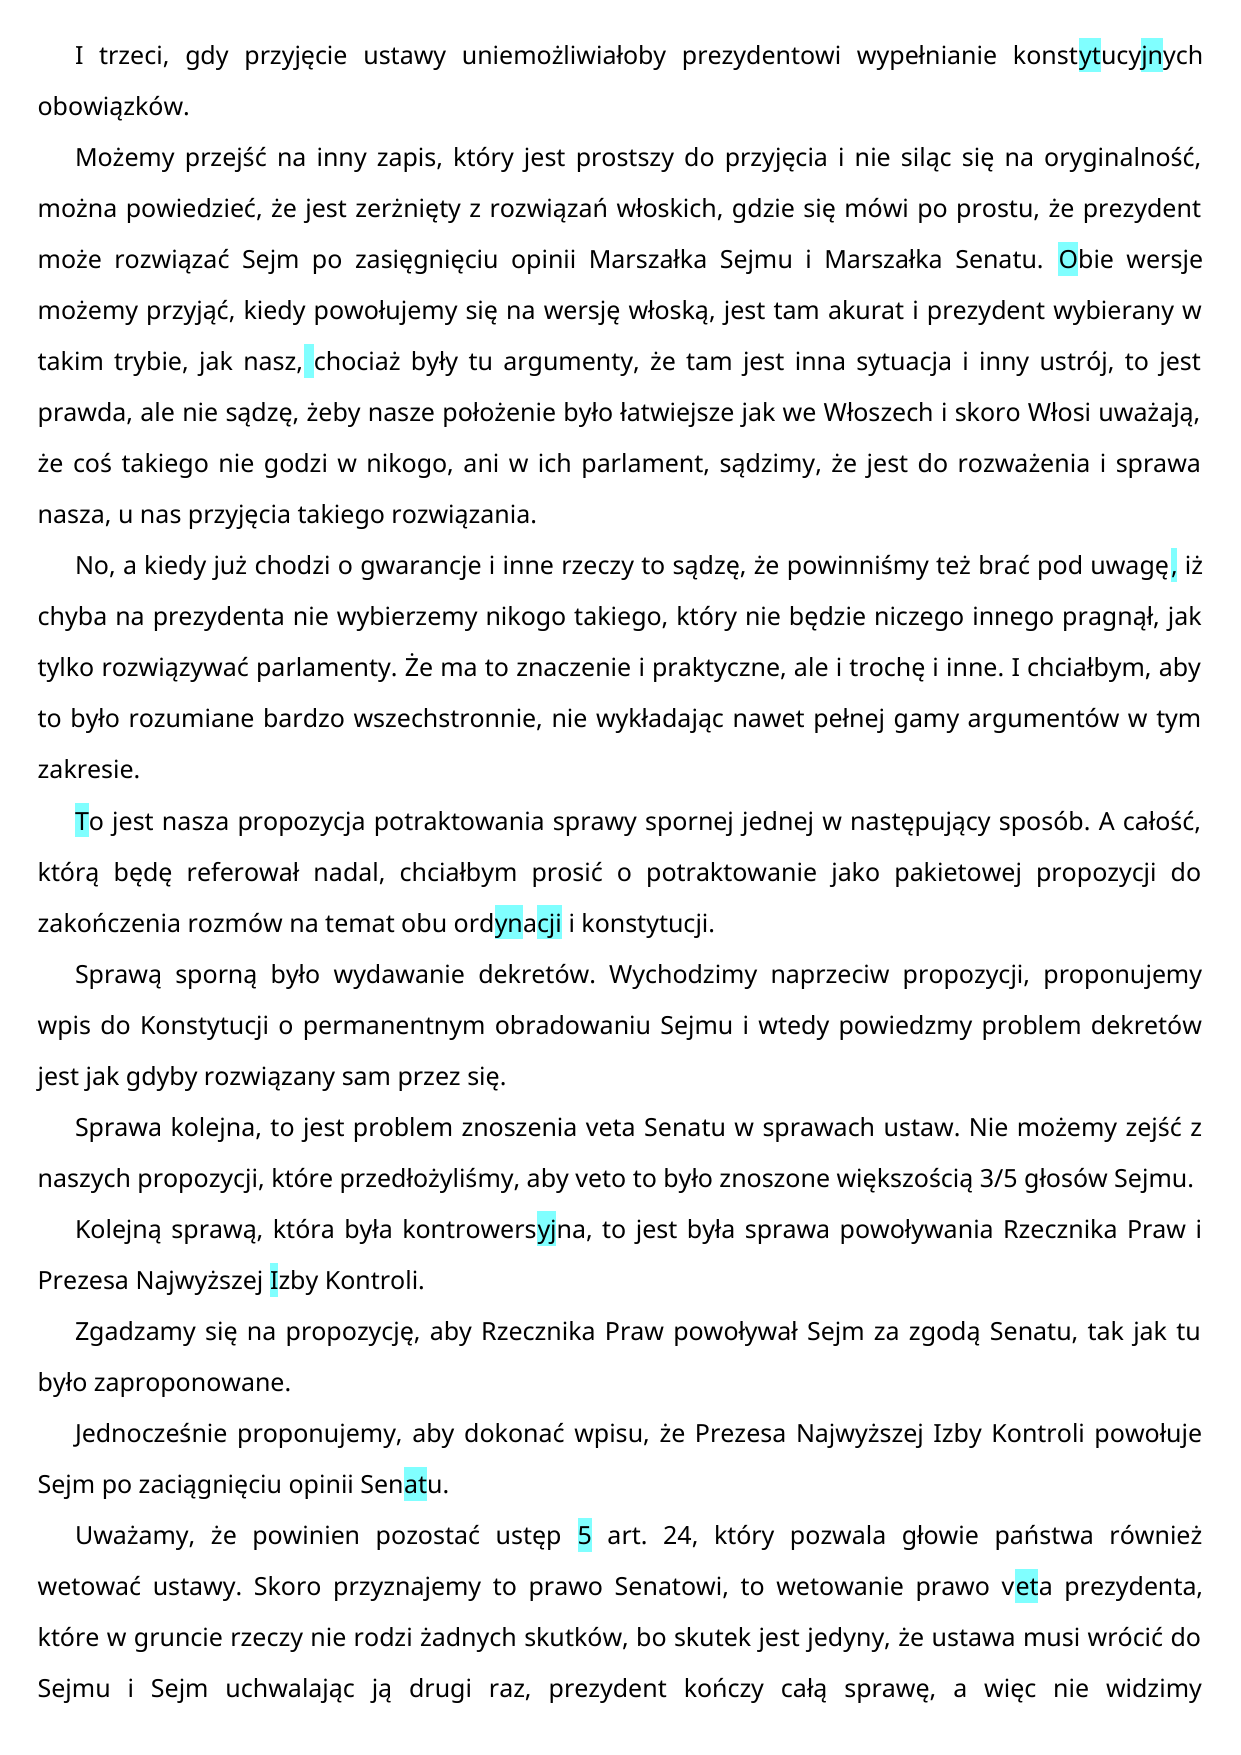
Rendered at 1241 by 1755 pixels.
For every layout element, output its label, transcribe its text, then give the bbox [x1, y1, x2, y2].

text Sprawą sporną było wydawanie dekretów. Wychodzimy naprzeciw propozycji, proponujemy wpis do Konstytucji o permanentnym obradowaniu Sejmu i wtedy powiedzmy problem dekretów jest jak gdyby rozwiązany sam przez się. [37, 956, 1203, 1092]
text Zgadzamy się na propozycję, aby Rzecznika Praw powoływał Sejm za zgodą Senatu, tak jak tu było zaproponowane. [37, 1313, 1203, 1399]
text Jednocześnie proponujemy, aby dokonać wpisu, że Prezesa Najwyższej Izby Kontroli powołuje Sejm po zaciągnięciu opinii Senatu. [37, 1416, 1203, 1501]
text Kolejną sprawą, która była kontrowersyjna, to jest była sprawa powoływania Rzecznika Praw i Prezesa Najwyższej Izby Kontroli. [37, 1211, 1203, 1297]
text No, a kiedy już chodzi o gwarancje i inne rzeczy to sądzę, że powinniśmy też brać pod uwagę, iż chyba na prezydenta nie wybierzemy nikogo takiego, który nie będzie niczego innego pragnął, jak tylko rozwiązywać parlamenty. Że ma to znaczenie i praktyczne, ale i trochę i inne. I chciałbym, aby to było rozumiane bardzo wszechstronnie, nie wykładając nawet pełnej gamy argumentów w tym zakresie. [37, 548, 1203, 786]
text Możemy przejść na inny zapis, który jest prostszy do przyjęcia i nie siląc się na oryginalność, można powiedzieć, że jest zerżnięty z rozwiązań włoskich, gdzie się mówi po prostu, że prezydent może rozwiązać Sejm po zasięgnięciu opinii Marszałka Sejmu i Marszałka Senatu. Obie wersje możemy przyjąć, kiedy powołujemy się na wersję włoską, jest tam akurat i prezydent wybierany w takim trybie, jak nasz, chociaż były tu argumenty, że tam jest inna sytuacja i inny ustrój, to jest prawda, ale nie sądzę, żeby nasze położenie było łatwiejsze jak we Włoszech i skoro Włosi uważają, że coś takiego nie godzi w nikogo, ani w ich parlament, sądzimy, że jest do rozważenia i sprawa nasza, u nas przyjęcia takiego rozwiązania. [37, 139, 1203, 531]
text Uważamy, że powinien pozostać ustęp 5 art. 24, który pozwala głowie państwa również wetować ustawy. Skoro przyznajemy to prawo Senatowi, to wetowanie prawo veta prezydenta, które w gruncie rzeczy nie rodzi żadnych skutków, bo skutek jest jedyny, że ustawa musi wrócić do Sejmu i Sejm uchwalając ją drugi raz, prezydent kończy całą sprawę, a więc nie widzimy [37, 1518, 1203, 1705]
text To jest nasza propozycja potraktowania sprawy spornej jednej w następujący sposób. A całość, którą będę referował nadal, chciałbym prosić o potraktowanie jako pakietowej propozycji do zakończenia rozmów na temat obu ordynacji i konstytucji. [37, 803, 1203, 939]
text I trzeci, gdy przyjęcie ustawy uniemożliwiałoby prezydentowi wypełnianie konstytucyjnych obowiązków. [37, 37, 1203, 123]
text Sprawa kolejna, to jest problem znoszenia veta Senatu w sprawach ustaw. Nie możemy zejść z naszych propozycji, które przedłożyliśmy, aby veto to było znoszone większością 3/5 głosów Sejmu. [37, 1109, 1203, 1194]
